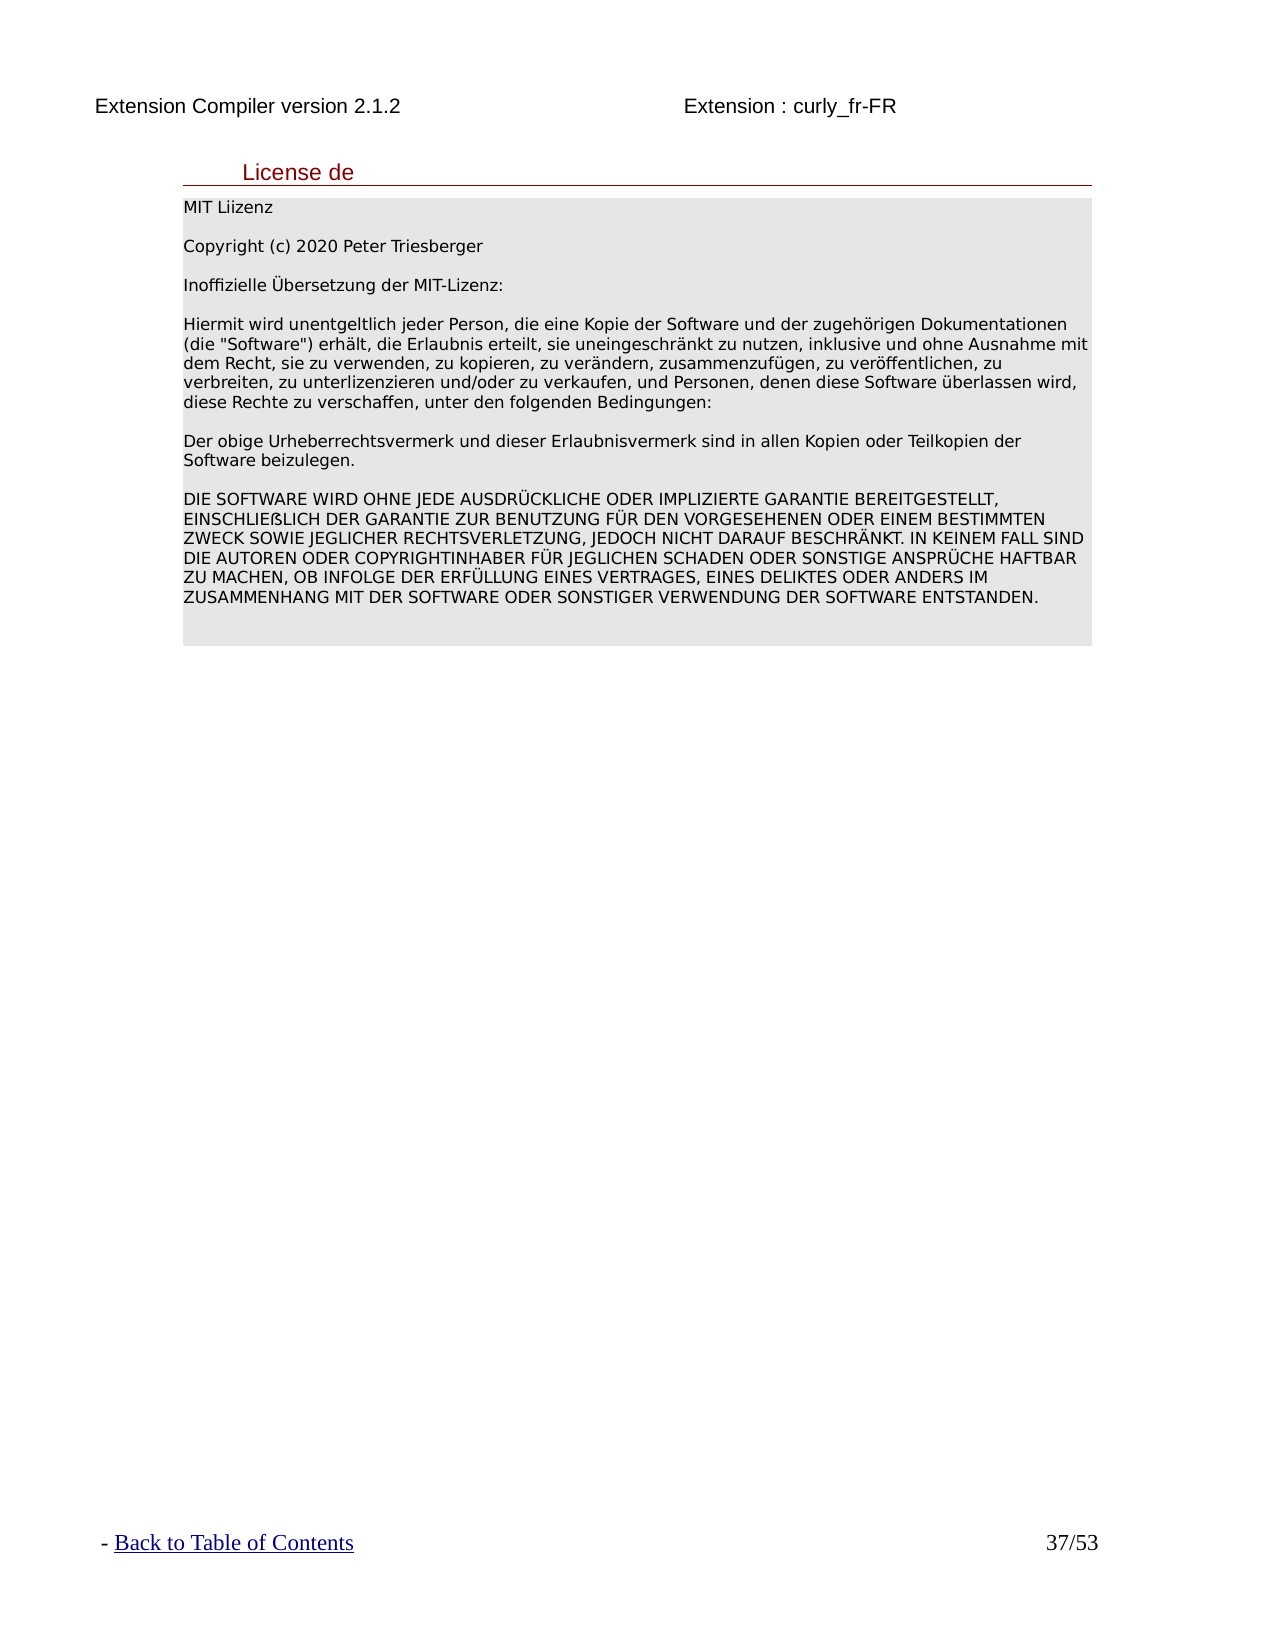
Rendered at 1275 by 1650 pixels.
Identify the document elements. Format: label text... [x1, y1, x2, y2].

text Hiermit wird unentgeltlich jeder Person, die eine Kopie der Software und der zugehörigen Dokumentationen (die "Software") erhält, die Erlaubnis erteilt, sie uneingeschränkt zu nutzen, inklusive und ohne Ausnahme mit dem Recht, sie zu verwenden, zu kopieren, zu verändern, zusammenzufügen, zu veröffentlichen, zu verbreiten, zu unterlizenzieren und/oder zu verkaufen, und Personen, denen diese Software überlassen wird, diese Rechte zu verschaffen, unter den folgenden Bedingungen: [183, 315, 1092, 412]
text License de [183, 159, 1092, 185]
text Der obige Urheberrechtsvermerk und dieser Erlaubnisvermerk sind in allen Kopien oder Teilkopien der Software beizulegen. [183, 432, 1092, 471]
text Copyright (c) 2020 Peter Triesberger [183, 237, 1092, 257]
text DIE SOFTWARE WIRD OHNE JEDE AUSDRÜCKLICHE ODER IMPLIZIERTE GARANTIE BEREITGESTELLT, EINSCHLIEẞLICH DER GARANTIE ZUR BENUTZUNG FÜR DEN VORGESEHENEN ODER EINEM BESTIMMTEN ZWECK SOWIE JEGLICHER RECHTSVERLETZUNG, JEDOCH NICHT DARAUF BESCHRÄNKT. IN KEINEM FALL SIND DIE AUTOREN ODER COPYRIGHTINHABER FÜR JEGLICHEN SCHADEN ODER SONSTIGE ANSPRÜCHE HAFTBAR ZU MACHEN, OB INFOLGE DER ERFÜLLUNG EINES VERTRAGES, EINES DELIKTES ODER ANDERS IM ZUSAMMENHANG MIT DER SOFTWARE ODER SONSTIGER VERWENDUNG DER SOFTWARE ENTSTANDEN. [183, 490, 1092, 607]
text Inoffizielle Übersetzung der MIT-Lizenz: [183, 276, 1092, 296]
text MIT Liizenz [183, 198, 1092, 218]
